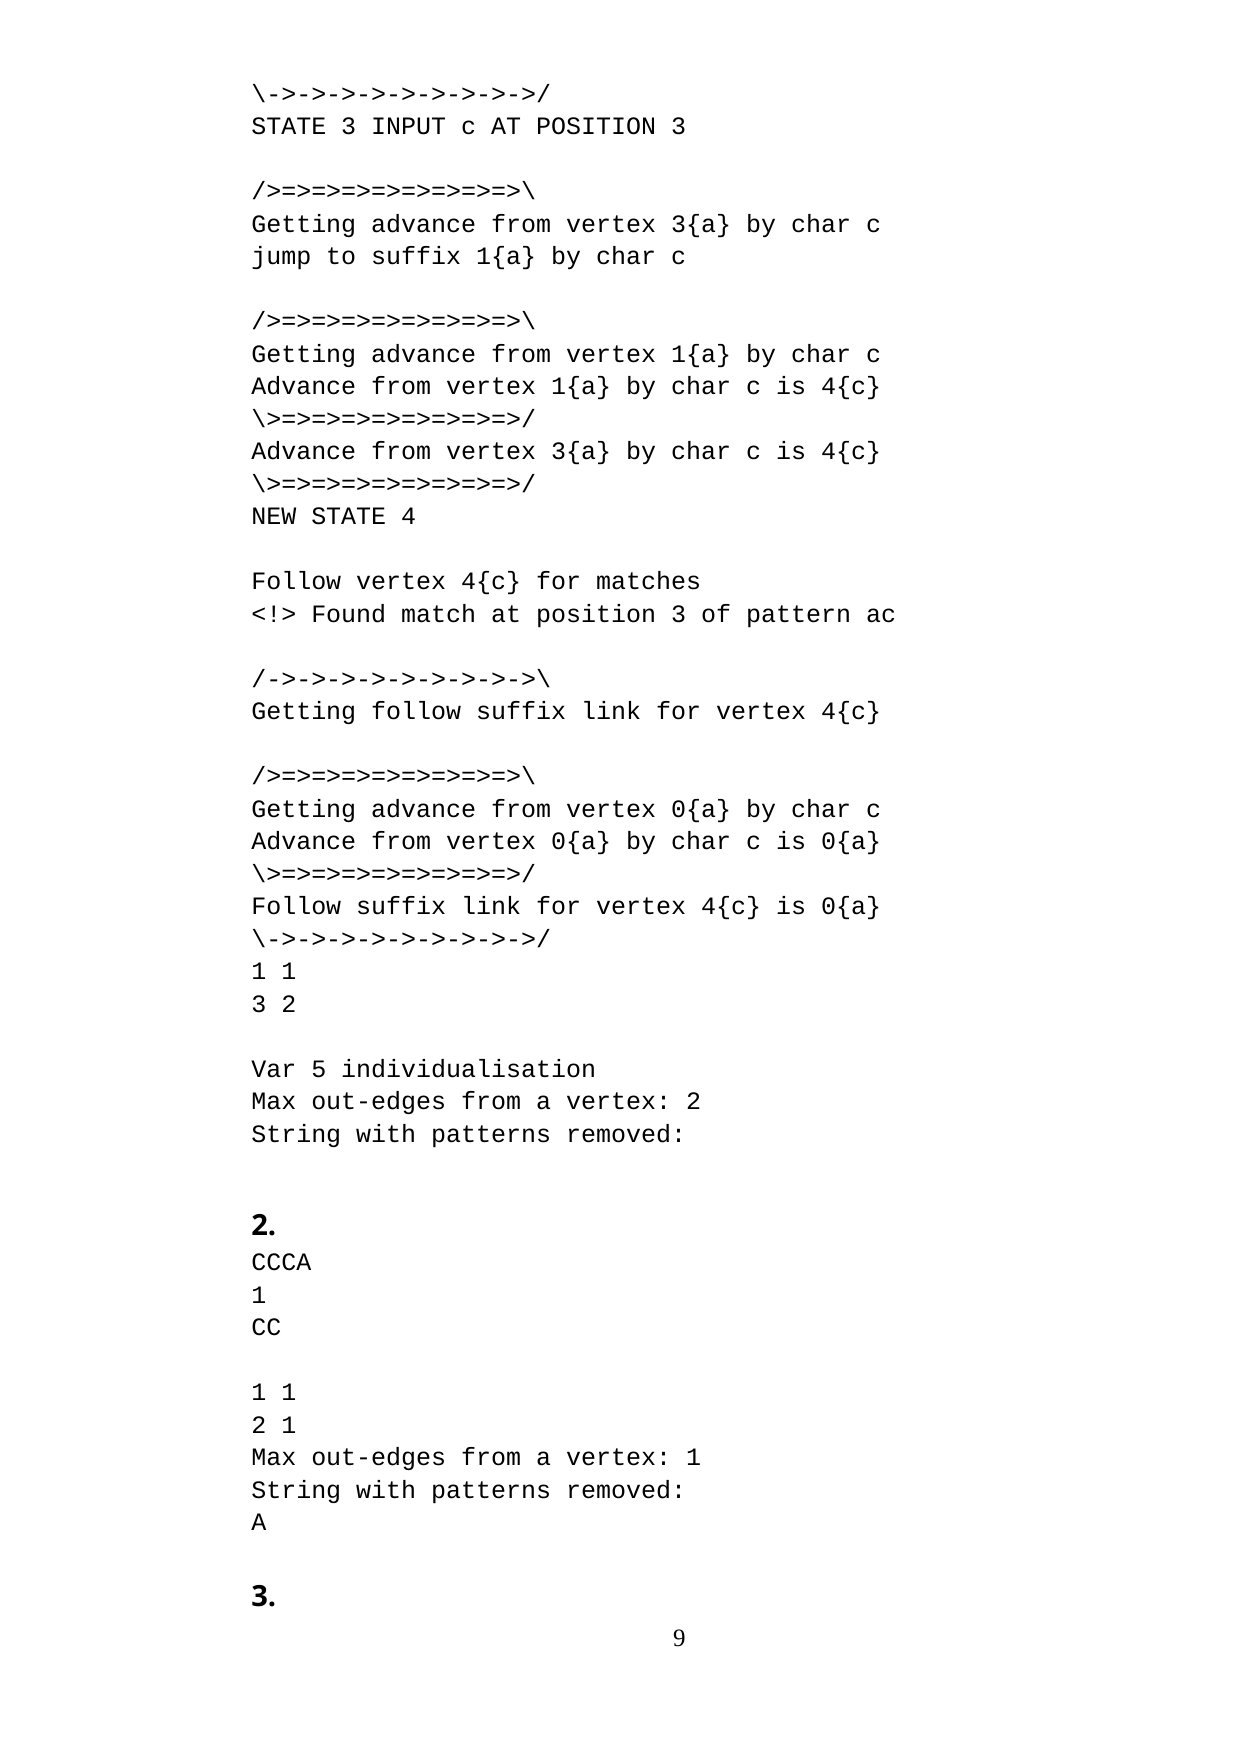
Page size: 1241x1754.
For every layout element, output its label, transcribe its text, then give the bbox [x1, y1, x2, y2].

text Getting advance from vertex 1{a} by char c [177, 341, 1181, 370]
text Follow suffix link for vertex 4{c} is 0{a} [177, 894, 1181, 922]
text NEW STATE 4 [177, 504, 1181, 532]
text 3. [177, 1575, 1181, 1614]
text String with patterns removed: [177, 1477, 1181, 1506]
text \>=>=>=>=>=>=>=>=>/ [177, 471, 1181, 500]
text 1 1 [177, 959, 1181, 987]
text 2. [177, 1204, 1181, 1244]
text STATE 3 INPUT c AT POSITION 3 [177, 114, 1181, 142]
text \->->->->->->->->->/ [177, 926, 1181, 955]
text /->->->->->->->->->\ [177, 666, 1181, 695]
text CC [177, 1315, 1181, 1343]
text \->->->->->->->->->/ [177, 81, 1181, 110]
text Max out-edges from a vertex: 2 [177, 1089, 1181, 1117]
text 1 [177, 1282, 1181, 1311]
text Advance from vertex 1{a} by char c is 4{c} [177, 374, 1181, 402]
text Getting advance from vertex 0{a} by char c [177, 796, 1181, 825]
text 3 2 [177, 991, 1181, 1020]
text \>=>=>=>=>=>=>=>=>/ [177, 861, 1181, 890]
text />=>=>=>=>=>=>=>=>\ [177, 179, 1181, 207]
text Getting advance from vertex 3{a} by char c [177, 211, 1181, 240]
text Advance from vertex 0{a} by char c is 0{a} [177, 829, 1181, 857]
text Getting follow suffix link for vertex 4{c} [177, 699, 1181, 727]
text jump to suffix 1{a} by char c [177, 244, 1181, 272]
text A [177, 1510, 1181, 1538]
text Follow vertex 4{c} for matches [177, 569, 1181, 597]
text CCCA [177, 1250, 1181, 1278]
text Advance from vertex 3{a} by char c is 4{c} [177, 439, 1181, 467]
text <!> Found match at position 3 of pattern ac [177, 601, 1181, 630]
text String with patterns removed: [177, 1121, 1181, 1150]
text Var 5 individualisation [177, 1056, 1181, 1085]
text />=>=>=>=>=>=>=>=>\ [177, 764, 1181, 792]
text 1 1 [177, 1380, 1181, 1408]
text />=>=>=>=>=>=>=>=>\ [177, 309, 1181, 337]
text 2 1 [177, 1412, 1181, 1441]
text Max out-edges from a vertex: 1 [177, 1445, 1181, 1473]
text \>=>=>=>=>=>=>=>=>/ [177, 406, 1181, 435]
